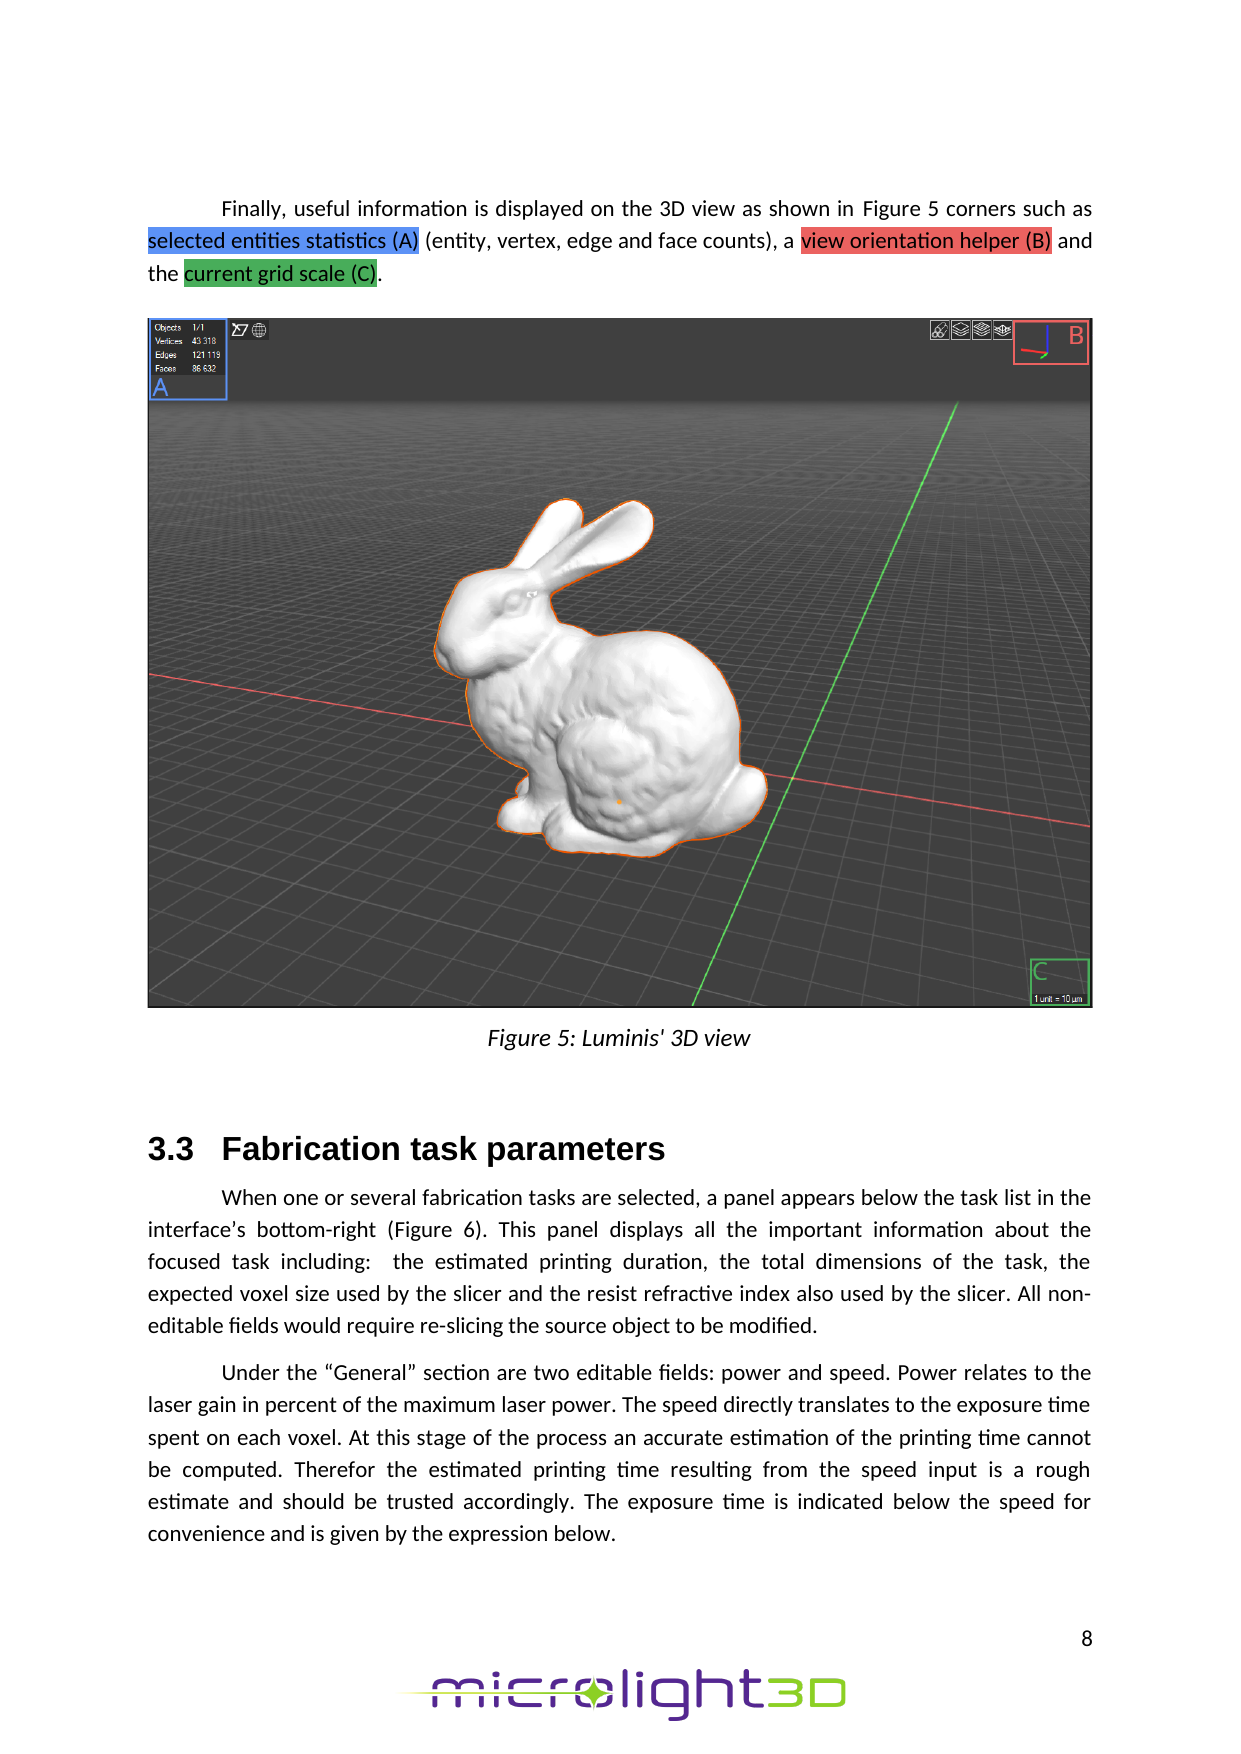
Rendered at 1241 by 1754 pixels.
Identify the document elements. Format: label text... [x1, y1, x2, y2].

text When one or several fabrication tasks are selected, a panel appears below the task list in the interface’s bottom-right (Figure 6). This panel displays all the important information about the focused task including: the estimated printing duration, the total dimensions of the task, the expected voxel size used by the slicer and the resist refractive index also used by the slicer. All non-editable fields would require re-slicing the source object to be modified. [148, 1183, 1093, 1339]
picture [394, 1669, 846, 1721]
picture [147, 318, 1093, 1008]
text Figure 5: Luminis' 3D view [148, 1008, 1093, 1053]
text Under the “General” section are two editable fields: power and speed. Power relates to the laser gain in percent of the maximum laser power. The speed directly translates to the exposure time spent on each voxel. At this stage of the process an accurate estimation of the printing time cannot be computed. Therefor the estimated printing time resulting from the speed input is a rough estimate and should be trusted accordingly. The exposure time is indicated below the speed for convenience and is given by the expression below. [148, 1358, 1093, 1547]
text Finally, useful information is displayed on the 3D view as shown in Figure 5 corners such as selected entities statistics (A) (entity, vertex, edge and face counts), a view orientation helper (B) and the current grid scale (C). [148, 194, 1093, 287]
subtitle Fabrication task parameters [148, 1129, 1093, 1167]
